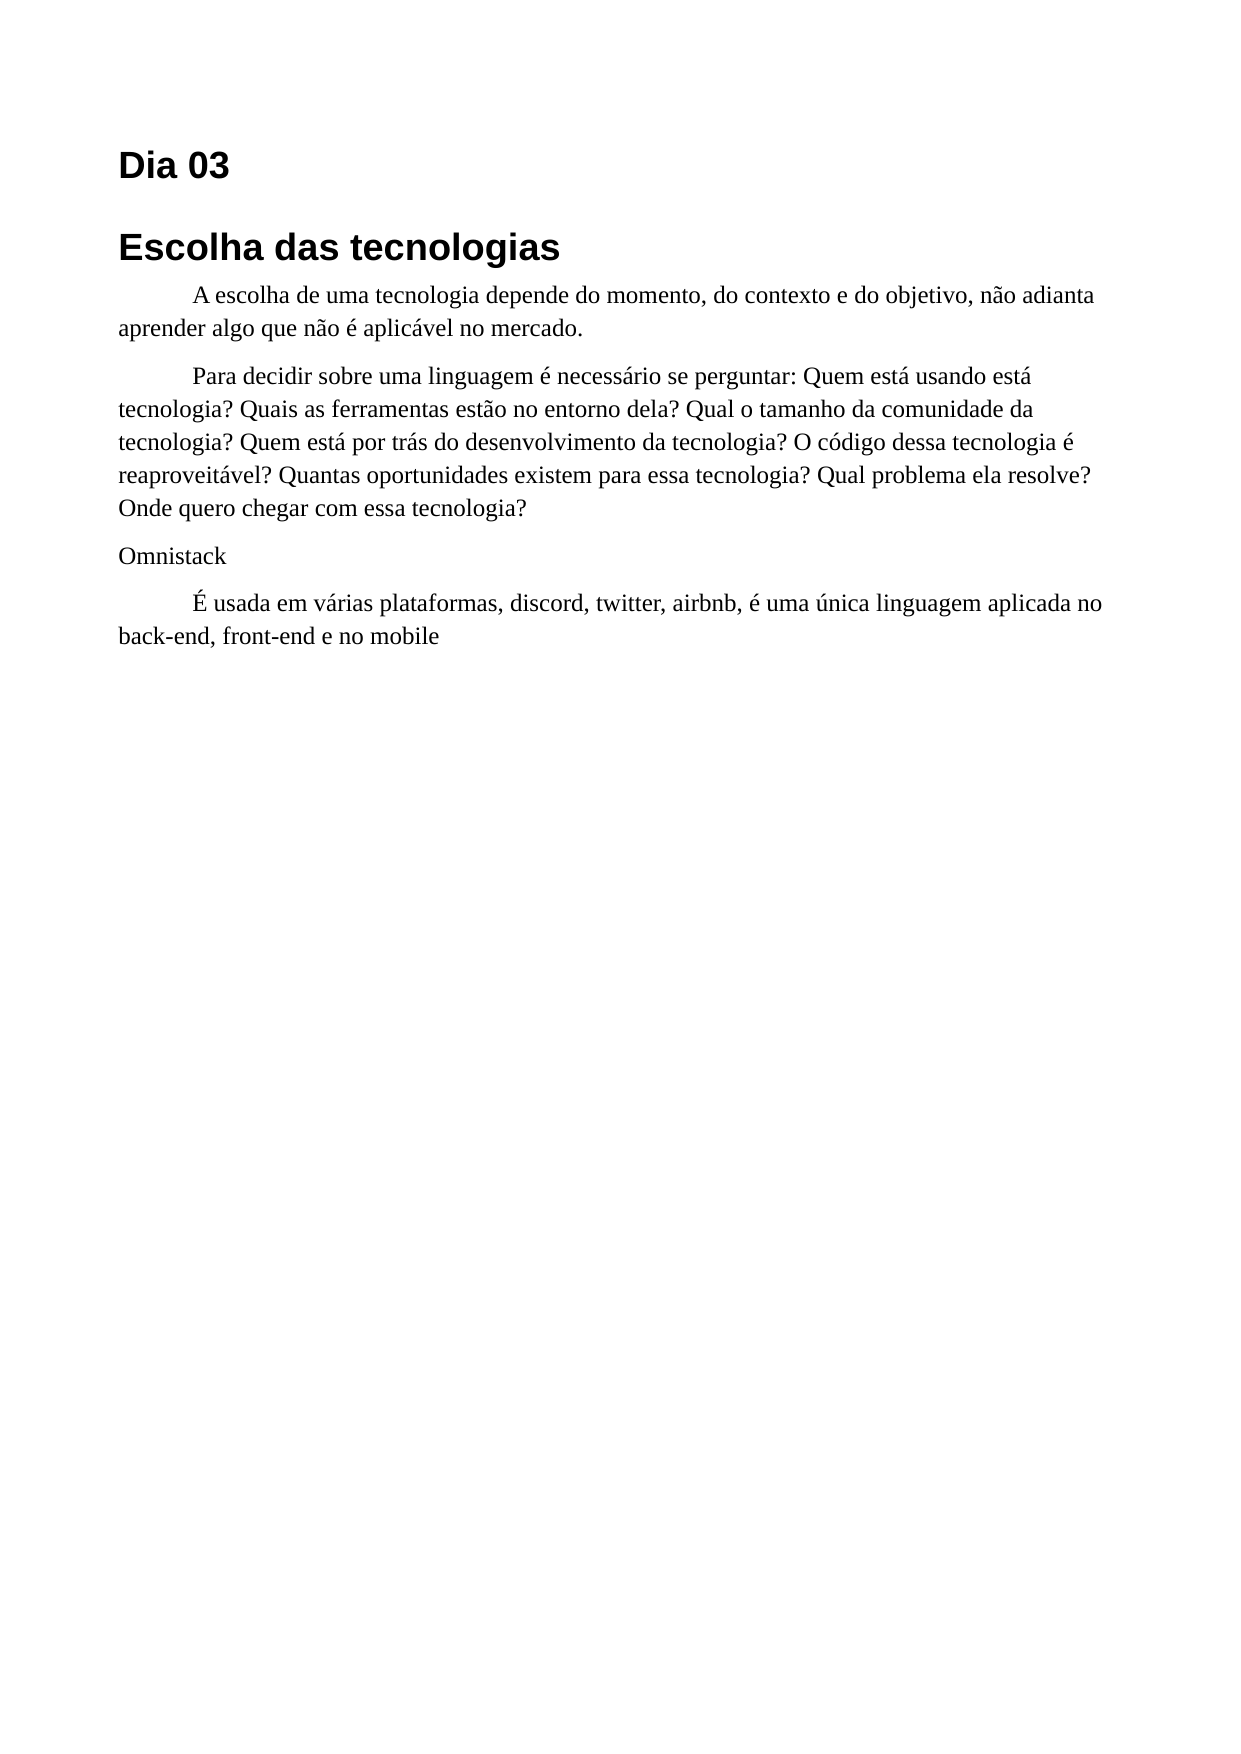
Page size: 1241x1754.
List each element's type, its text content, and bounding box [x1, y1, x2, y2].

text A escolha de uma tecnologia depende do momento, do contexto e do objetivo, não adianta aprender algo que não é aplicável no mercado. [118, 280, 1122, 342]
text Omnistack [118, 541, 1122, 569]
subtitle Escolha das tecnologias [118, 224, 1122, 268]
subtitle Dia 03 [118, 143, 1122, 187]
text É usada em várias plataformas, discord, twitter, airbnb, é uma única linguagem aplicada no back-end, front-end e no mobile [118, 588, 1122, 650]
text Para decidir sobre uma linguagem é necessário se perguntar: Quem está usando está tecnologia? Quais as ferramentas estão no entorno dela? Qual o tamanho da comunidade da tecnologia? Quem está por trás do desenvolvimento da tecnologia? O código dessa tecnologia é reaproveitável? Quantas oportunidades existem para essa tecnologia? Qual problema ela resolve? Onde quero chegar com essa tecnologia? [118, 361, 1122, 522]
